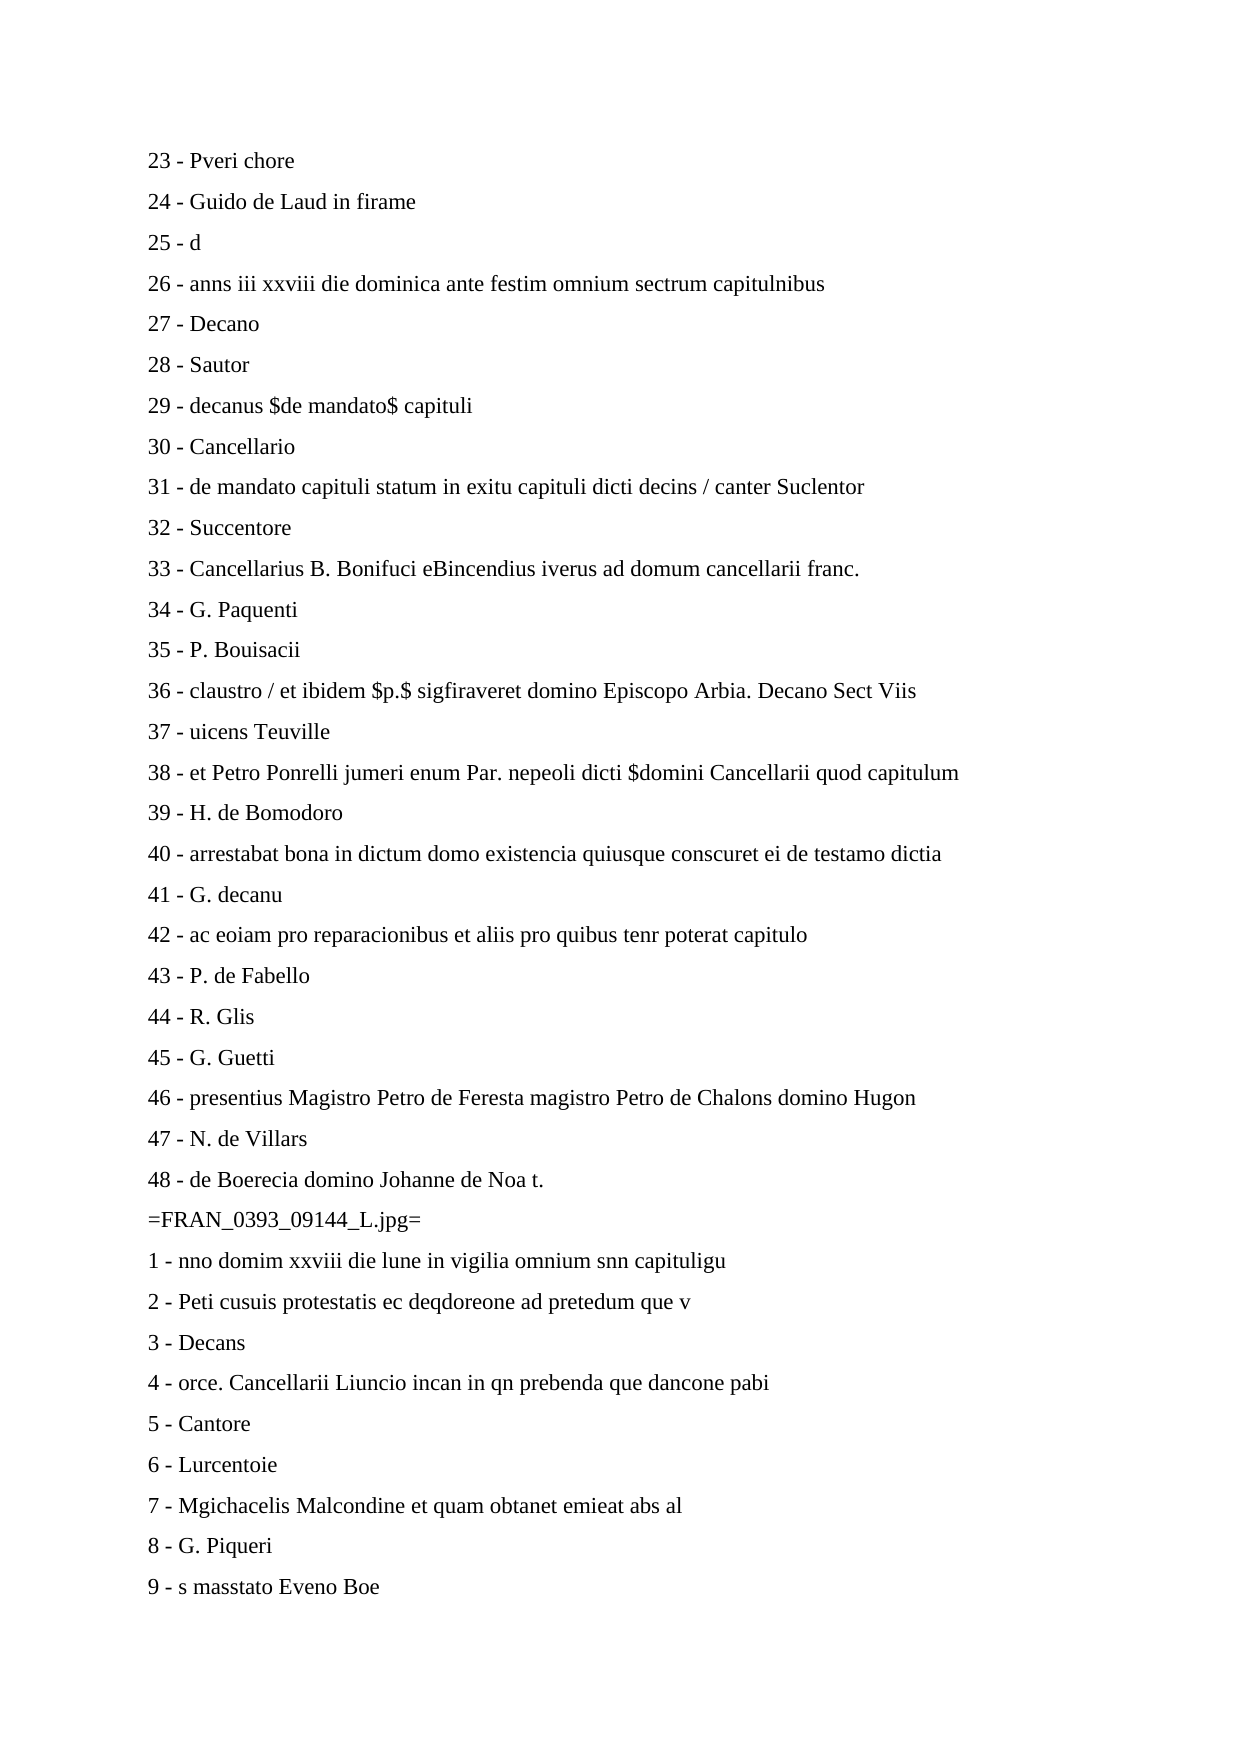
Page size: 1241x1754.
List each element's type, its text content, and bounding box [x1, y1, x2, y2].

text 3 - Decans [148, 1329, 1093, 1355]
text 33 - Cancellarius B. Bonifuci eBincendius iverus ad domum cancellarii franc. [148, 555, 1093, 581]
text 30 - Cancellario [148, 433, 1093, 459]
text 42 - ac eoiam pro reparacionibus et aliis pro quibus tenr poterat capitulo [148, 921, 1093, 948]
text 45 - G. Guetti [148, 1044, 1093, 1070]
text 2 - Peti cusuis protestatis ec deqdoreone ad pretedum que v [148, 1288, 1093, 1314]
text 38 - et Petro Ponrelli jumeri enum Par. nepeoli dicti $domini Cancellarii quod capitulum [148, 758, 1093, 785]
text 48 - de Boerecia domino Johanne de Noa t. [148, 1166, 1093, 1192]
text 44 - R. Glis [148, 1003, 1093, 1029]
text 37 - uicens Teuville [148, 718, 1093, 744]
text 5 - Cantore [148, 1410, 1093, 1437]
text 29 - decanus $de mandato$ capituli [148, 392, 1093, 418]
text 9 - s masstato Eveno Boe [148, 1573, 1093, 1599]
text 32 - Succentore [148, 514, 1093, 541]
text 34 - G. Paquenti [148, 596, 1093, 622]
text 41 - G. decanu [148, 881, 1093, 907]
text 40 - arrestabat bona in dictum domo existencia quiusque conscuret ei de testamo dictia [148, 840, 1093, 866]
text 46 - presentius Magistro Petro de Feresta magistro Petro de Chalons domino Hugon [148, 1084, 1093, 1111]
text 25 - d [148, 229, 1093, 255]
text 39 - H. de Bomodoro [148, 799, 1093, 826]
text 28 - Sautor [148, 351, 1093, 378]
text =FRAN_0393_09144_L.jpg= [148, 1207, 1093, 1233]
text 47 - N. de Villars [148, 1125, 1093, 1151]
text 23 - Pveri chore [148, 148, 1093, 174]
text 8 - G. Piqueri [148, 1532, 1093, 1559]
text 24 - Guido de Laud in firame [148, 188, 1093, 215]
text 35 - P. Bouisacii [148, 636, 1093, 663]
text 31 - de mandato capituli statum in exitu capituli dicti decins / canter Suclentor [148, 473, 1093, 500]
text 27 - Decano [148, 311, 1093, 337]
text 1 - nno domim xxviii die lune in vigilia omnium snn capituligu [148, 1247, 1093, 1274]
text 43 - P. de Fabello [148, 962, 1093, 988]
text 7 - Mgichacelis Malcondine et quam obtanet emieat abs al [148, 1492, 1093, 1518]
text 26 - anns iii xxviii die dominica ante festim omnium sectrum capitulnibus [148, 270, 1093, 296]
text 6 - Lurcentoie [148, 1451, 1093, 1477]
text 36 - claustro / et ibidem $p.$ sigfiraveret domino Episcopo Arbia. Decano Sect Viis [148, 677, 1093, 703]
text 4 - orce. Cancellarii Liuncio incan in qn prebenda que dancone pabi [148, 1369, 1093, 1396]
